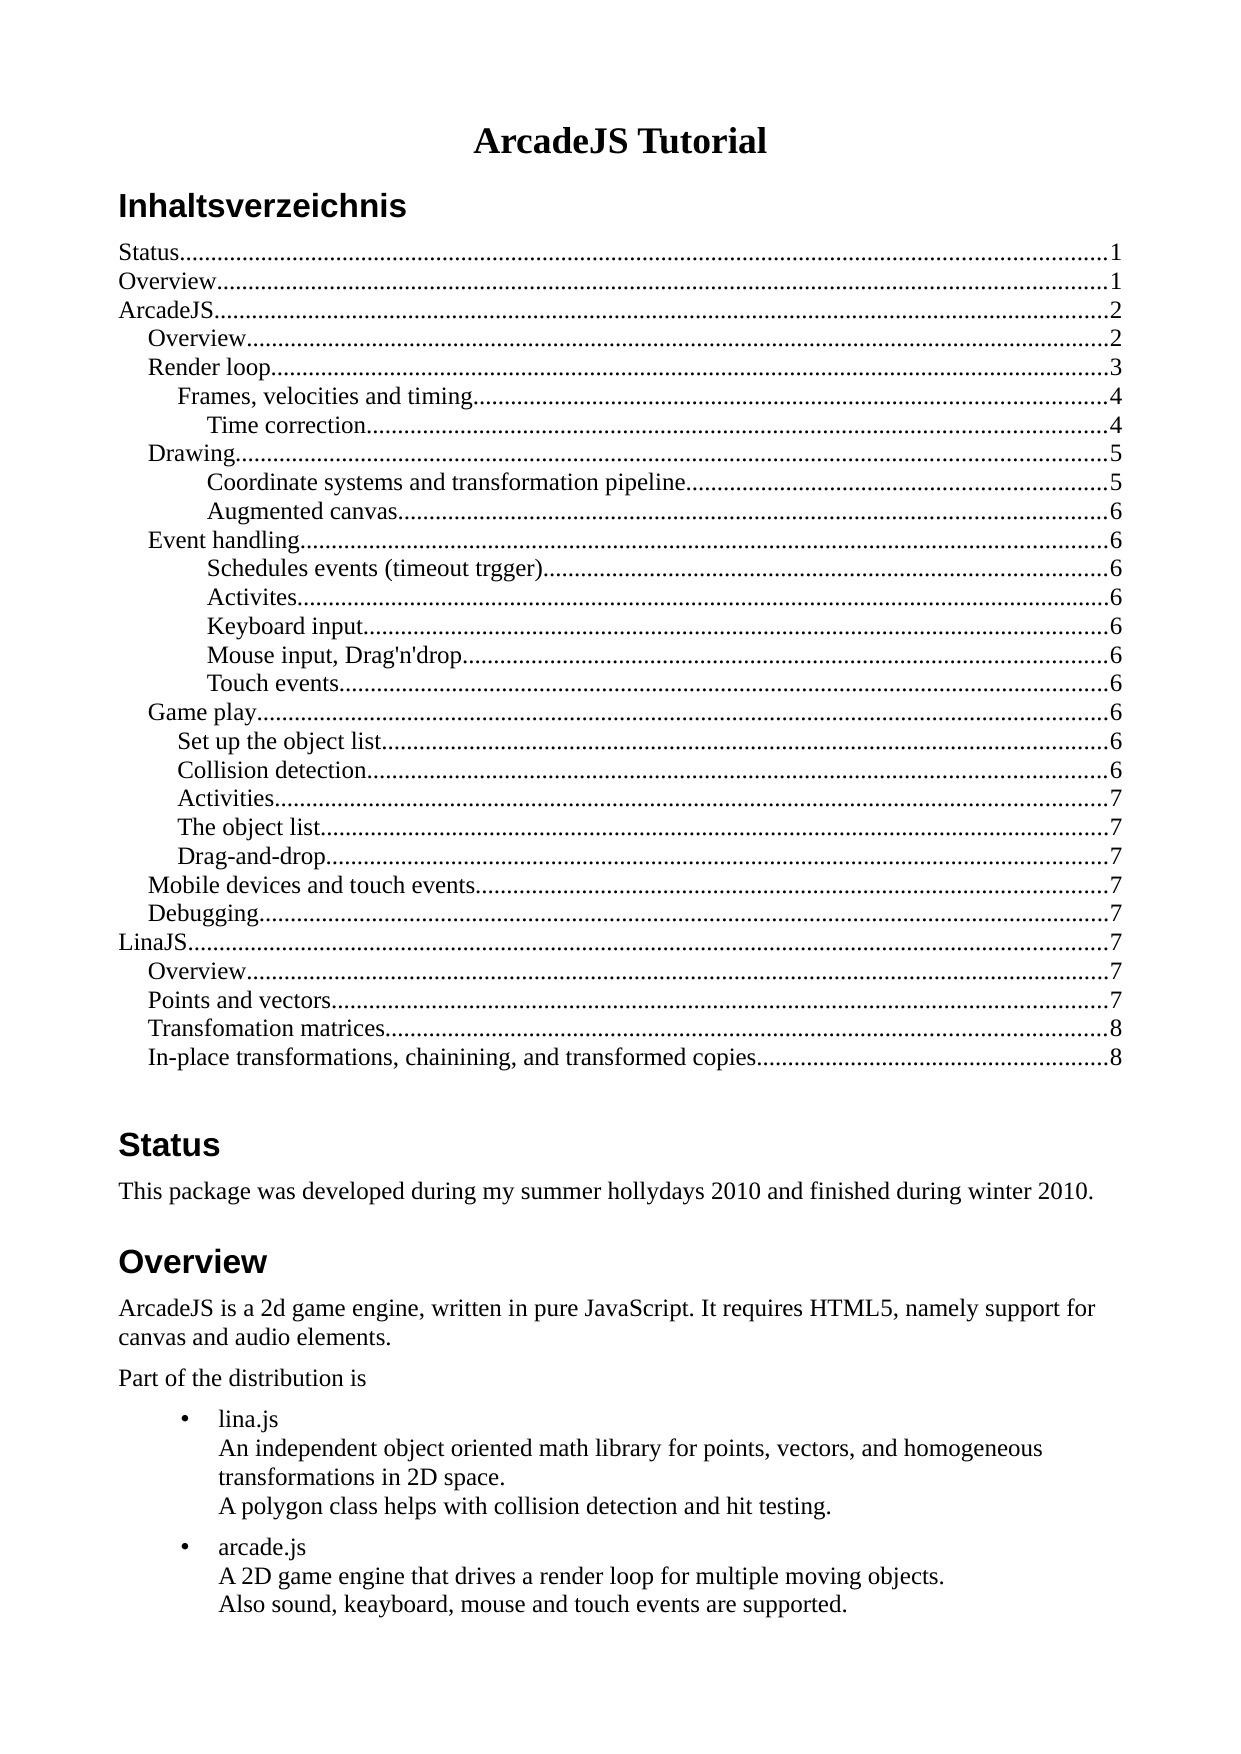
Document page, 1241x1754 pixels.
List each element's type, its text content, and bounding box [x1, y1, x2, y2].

text Overview 7 [148, 956, 1122, 985]
text LinaJS 7 [118, 927, 1122, 956]
list arcade.js A 2D game engine that drives a render loop for multiple moving objects. Also sound, keayboard, mouse and touch events are supported. [181, 1532, 1122, 1618]
text Debugging 7 [148, 898, 1122, 927]
text Game play 6 [148, 697, 1122, 726]
text Mobile devices and touch events 7 [148, 870, 1122, 898]
text Overview 2 [148, 323, 1122, 352]
text Transfomation matrices 8 [148, 1013, 1122, 1042]
text Points and vectors 7 [148, 985, 1122, 1013]
subtitle Overview [118, 1242, 1122, 1281]
text Schedules events (timeout trgger) 6 [207, 553, 1122, 582]
text Touch events 6 [207, 668, 1122, 697]
text Activites 6 [207, 582, 1122, 611]
text Keyboard input 6 [207, 611, 1122, 640]
text The object list 7 [177, 812, 1122, 841]
text Event handling 6 [148, 525, 1122, 553]
text Overview 1 [118, 266, 1122, 295]
text ArcadeJS 2 [118, 295, 1122, 323]
text Mouse input, Drag'n'drop 6 [207, 640, 1122, 668]
text Drawing 5 [148, 438, 1122, 467]
text ArcadeJS is a 2d game engine, written in pure JavaScript. It requires HTML5, namely support for canvas and audio elements. [118, 1293, 1122, 1351]
list lina.js An independent object oriented math library for points, vectors, and homogeneous transformations in 2D space. A polygon class helps with collision detection and hit testing. [181, 1404, 1122, 1519]
text Set up the object list 6 [177, 726, 1122, 755]
title ArcadeJS Tutorial [118, 118, 1122, 161]
text Activities 7 [177, 783, 1122, 812]
text Coordinate systems and transformation pipeline 5 [207, 467, 1122, 496]
text Status 1 [118, 237, 1122, 266]
text Part of the distribution is [118, 1363, 1122, 1392]
text This package was developed during my summer hollydays 2010 and finished during winter 2010. [118, 1176, 1122, 1204]
text Drag-and-drop 7 [177, 841, 1122, 870]
text Augmented canvas 6 [207, 496, 1122, 525]
text Collision detection 6 [177, 755, 1122, 783]
subtitle Inhaltsverzeichnis [118, 186, 1122, 225]
text Render loop 3 [148, 352, 1122, 381]
text In-place transformations, chainining, and transformed copies 8 [148, 1042, 1122, 1071]
subtitle Status [118, 1125, 1122, 1163]
text Frames, velocities and timing 4 [177, 381, 1122, 410]
text Time correction 4 [207, 410, 1122, 438]
